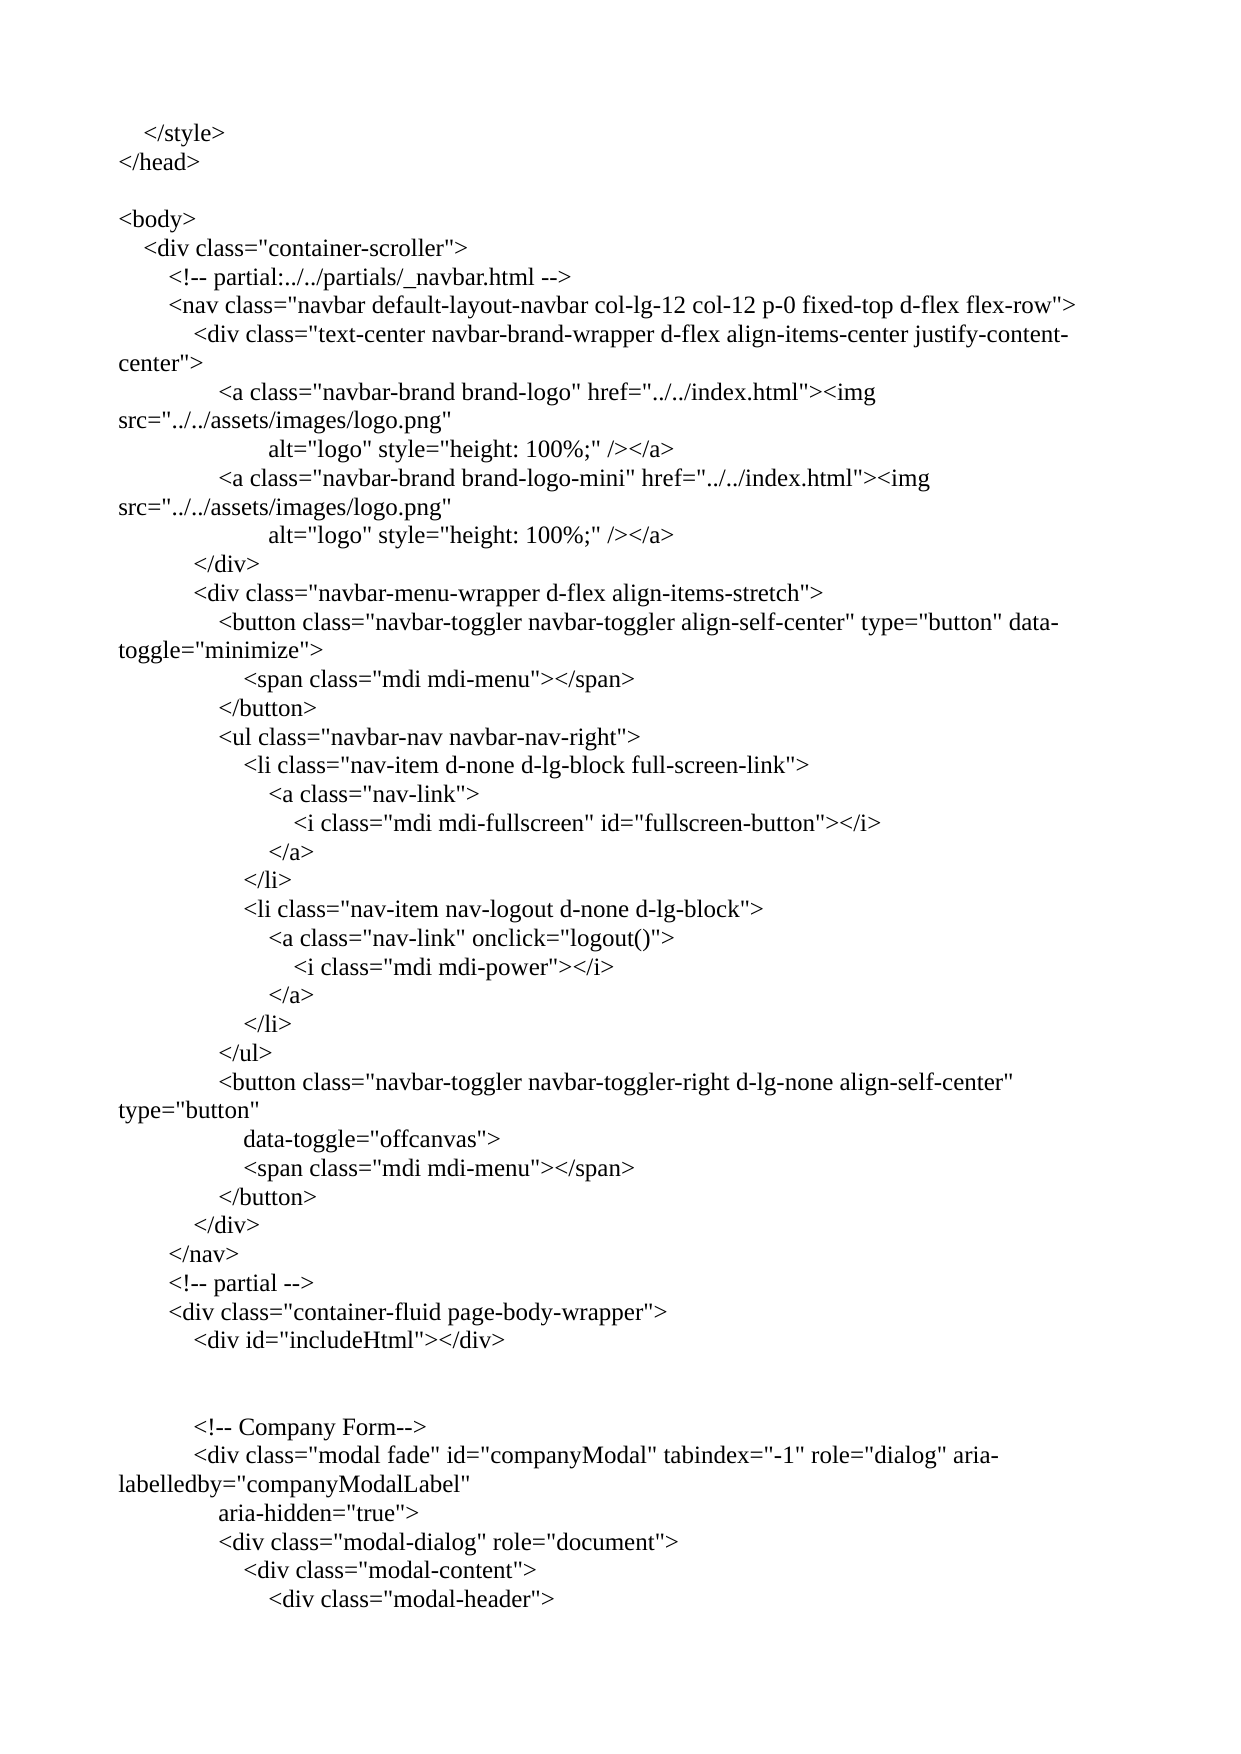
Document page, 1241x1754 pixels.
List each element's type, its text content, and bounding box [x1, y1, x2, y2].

text <div class="modal-content"> [118, 1556, 1122, 1584]
text </a> [118, 981, 1122, 1009]
text <a class="nav-link" onclick="logout()"> [118, 923, 1122, 952]
text </head> [118, 147, 1122, 176]
text <ul class="navbar-nav navbar-nav-right"> [118, 722, 1122, 751]
text <body> [118, 204, 1122, 233]
text alt="logo" style="height: 100%;" /></a> [118, 434, 1122, 463]
text data-toggle="offcanvas"> [118, 1124, 1122, 1153]
text <span class="mdi mdi-menu"></span> [118, 664, 1122, 693]
text <a class="nav-link"> [118, 779, 1122, 808]
text <li class="nav-item d-none d-lg-block full-screen-link"> [118, 751, 1122, 779]
text alt="logo" style="height: 100%;" /></a> [118, 521, 1122, 549]
text </ul> [118, 1038, 1122, 1067]
text <div class="text-center navbar-brand-wrapper d-flex align-items-center justify-content-center"> [118, 319, 1122, 377]
text <i class="mdi mdi-power"></i> [118, 952, 1122, 981]
text <button class="navbar-toggler navbar-toggler align-self-center" type="button" data-toggle="minimize"> [118, 607, 1122, 664]
text </style> [118, 118, 1122, 147]
text </li> [118, 1009, 1122, 1038]
text <div class="modal fade" id="companyModal" tabindex="-1" role="dialog" aria-labelledby="companyModalLabel" [118, 1441, 1122, 1498]
text <a class="navbar-brand brand-logo" href="../../index.html"><img src="../../assets/images/logo.png" [118, 377, 1122, 434]
text <div class="modal-header"> [118, 1584, 1122, 1613]
text aria-hidden="true"> [118, 1498, 1122, 1527]
text <li class="nav-item nav-logout d-none d-lg-block"> [118, 894, 1122, 923]
text </button> [118, 693, 1122, 722]
text <span class="mdi mdi-menu"></span> [118, 1153, 1122, 1182]
text <nav class="navbar default-layout-navbar col-lg-12 col-12 p-0 fixed-top d-flex flex-row"> [118, 291, 1122, 319]
text <a class="navbar-brand brand-logo-mini" href="../../index.html"><img src="../../assets/images/logo.png" [118, 463, 1122, 521]
text </li> [118, 866, 1122, 894]
text </button> [118, 1182, 1122, 1211]
text <i class="mdi mdi-fullscreen" id="fullscreen-button"></i> [118, 808, 1122, 837]
text <!-- partial --> [118, 1268, 1122, 1297]
text </a> [118, 837, 1122, 866]
text <div id="includeHtml"></div> [118, 1326, 1122, 1354]
text <div class="container-fluid page-body-wrapper"> [118, 1297, 1122, 1326]
text </div> [118, 549, 1122, 578]
text <div class="navbar-menu-wrapper d-flex align-items-stretch"> [118, 578, 1122, 607]
text <button class="navbar-toggler navbar-toggler-right d-lg-none align-self-center" type="button" [118, 1067, 1122, 1124]
text <!-- partial:../../partials/_navbar.html --> [118, 262, 1122, 291]
text <div class="container-scroller"> [118, 233, 1122, 262]
text <!-- Company Form--> [118, 1412, 1122, 1441]
text <div class="modal-dialog" role="document"> [118, 1527, 1122, 1556]
text </nav> [118, 1239, 1122, 1268]
text </div> [118, 1211, 1122, 1239]
